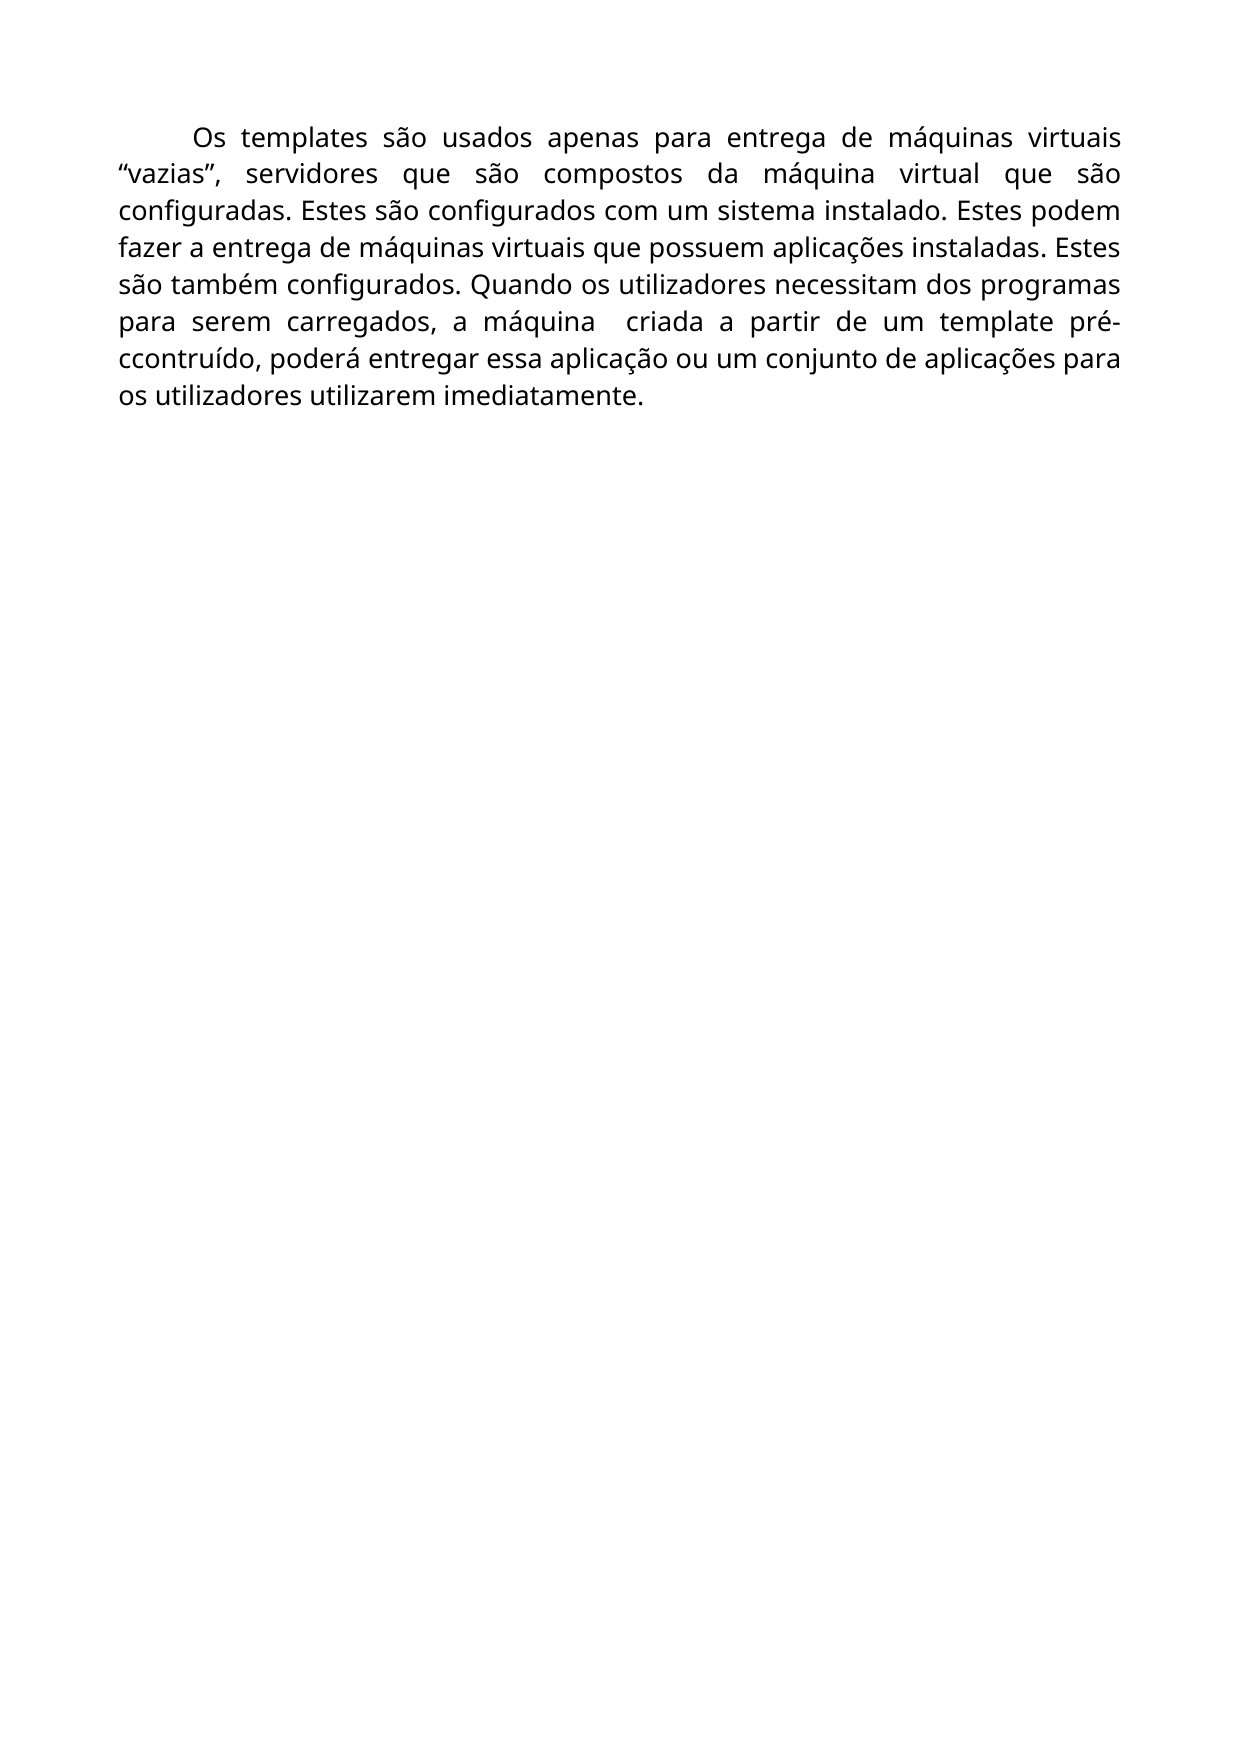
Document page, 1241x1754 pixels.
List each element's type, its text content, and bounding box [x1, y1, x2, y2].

text Os templates são usados apenas para entrega de máquinas virtuais “vazias”, servidores que são compostos da máquina virtual que são configuradas. Estes são configurados com um sistema instalado. Estes podem fazer a entrega de máquinas virtuais que possuem aplicações instaladas. Estes são também configurados. Quando os utilizadores necessitam dos programas para serem carregados, a máquina criada a partir de um template pré-ccontruído, poderá entregar essa aplicação ou um conjunto de aplicações para os utilizadores utilizarem imediatamente. [118, 118, 1122, 413]
